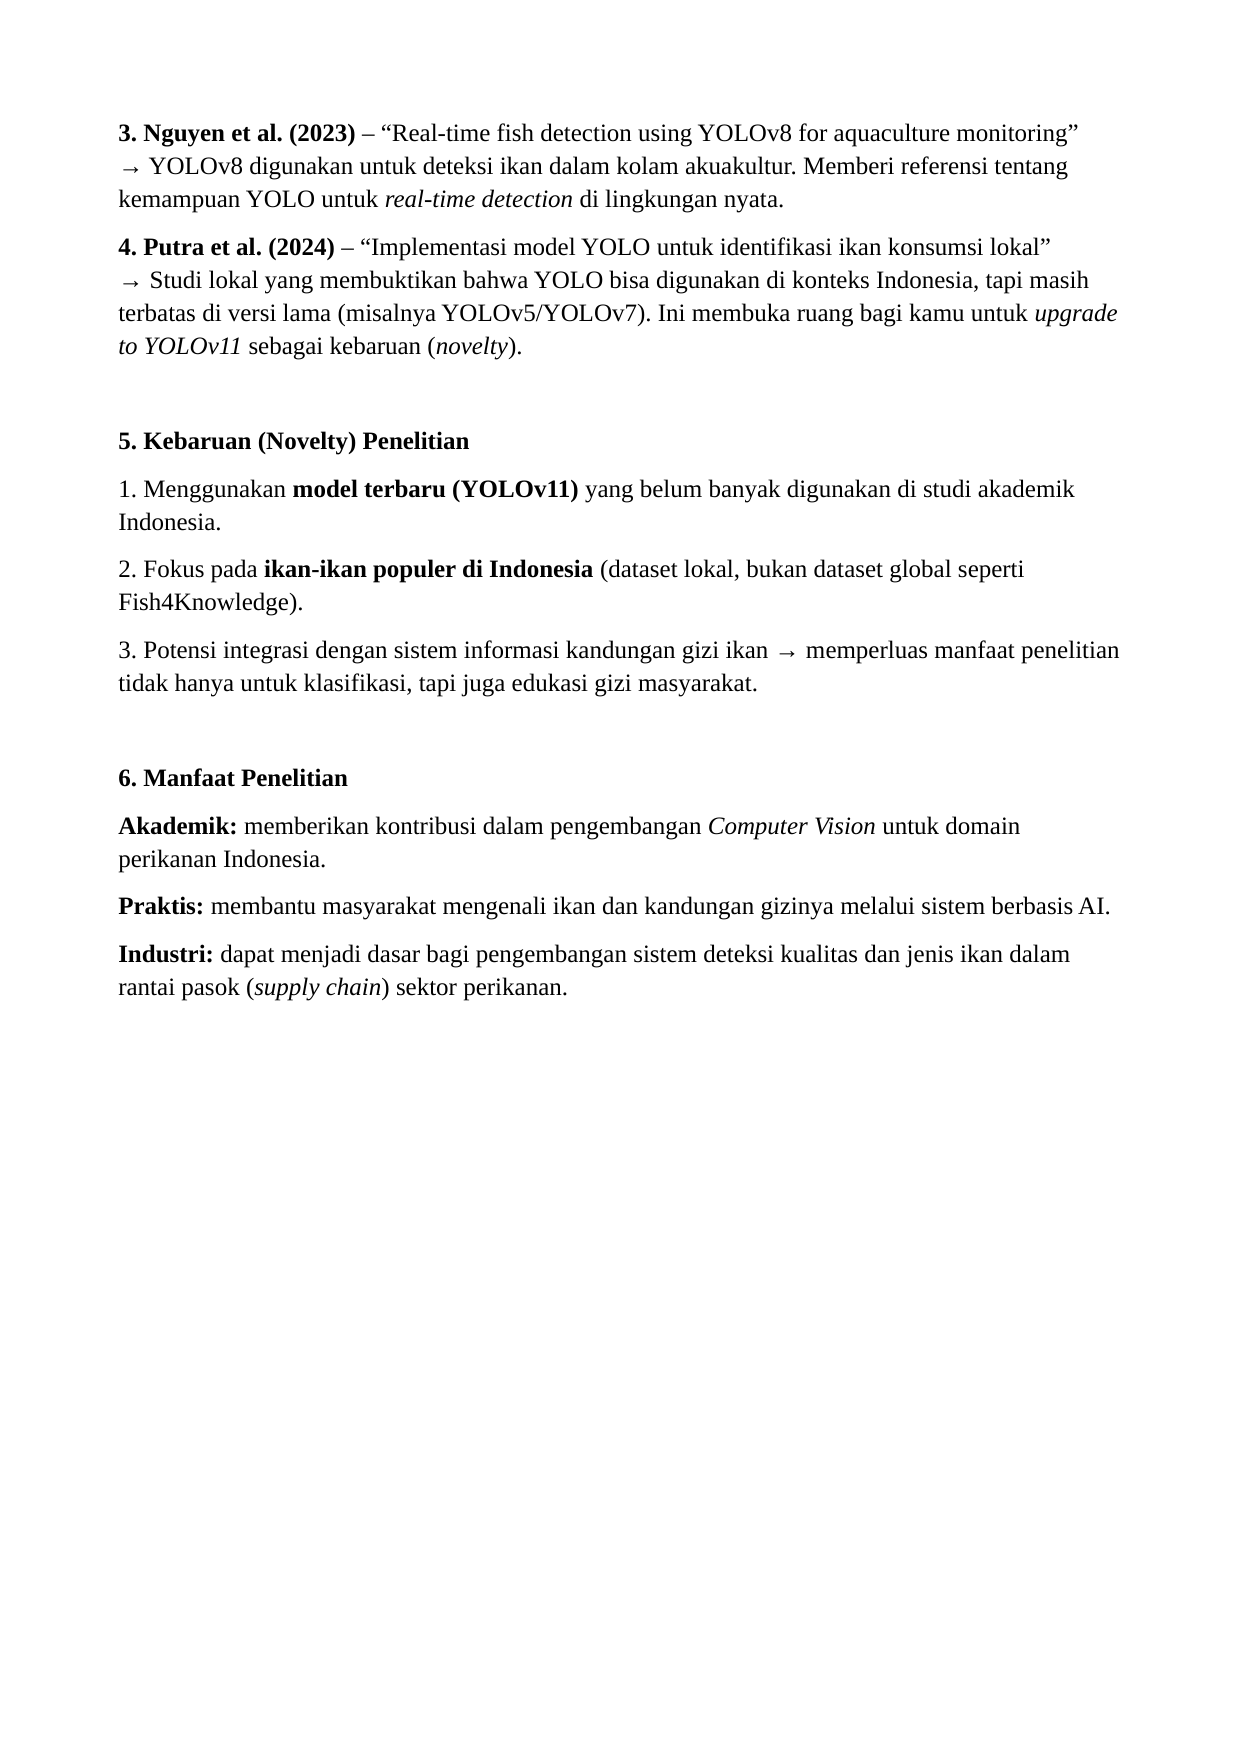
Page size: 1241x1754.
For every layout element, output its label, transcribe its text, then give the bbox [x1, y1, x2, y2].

text 3. Nguyen et al. (2023) – “Real-time fish detection using YOLOv8 for aquaculture monitoring” → YOLOv8 digunakan untuk deteksi ikan dalam kolam akuakultur. Memberi referensi tentang kemampuan YOLO untuk real-time detection di lingkungan nyata. [118, 118, 1122, 213]
text Industri: dapat menjadi dasar bagi pengembangan sistem deteksi kualitas dan jenis ikan dalam rantai pasok (supply chain) sektor perikanan. [118, 939, 1122, 1001]
text 6. Manfaat Penelitian [118, 763, 1122, 792]
text 4. Putra et al. (2024) – “Implementasi model YOLO untuk identifikasi ikan konsumsi lokal” → Studi lokal yang membuktikan bahwa YOLO bisa digunakan di konteks Indonesia, tapi masih terbatas di versi lama (misalnya YOLOv5/YOLOv7). Ini membuka ruang bagi kamu untuk upgrade to YOLOv11 sebagai kebaruan (novelty). [118, 232, 1122, 359]
text 2. Fokus pada ikan-ikan populer di Indonesia (dataset lokal, bukan dataset global seperti Fish4Knowledge). [118, 554, 1122, 616]
text Praktis: membantu masyarakat mengenali ikan dan kandungan gizinya melalui sistem berbasis AI. [118, 891, 1122, 920]
text Akademik: memberikan kontribusi dalam pengembangan Computer Vision untuk domain perikanan Indonesia. [118, 811, 1122, 872]
text 5. Kebaruan (Novelty) Penelitian [118, 426, 1122, 455]
text 1. Menggunakan model terbaru (YOLOv11) yang belum banyak digunakan di studi akademik Indonesia. [118, 474, 1122, 535]
text 3. Potensi integrasi dengan sistem informasi kandungan gizi ikan → memperluas manfaat penelitian tidak hanya untuk klasifikasi, tapi juga edukasi gizi masyarakat. [118, 635, 1122, 697]
